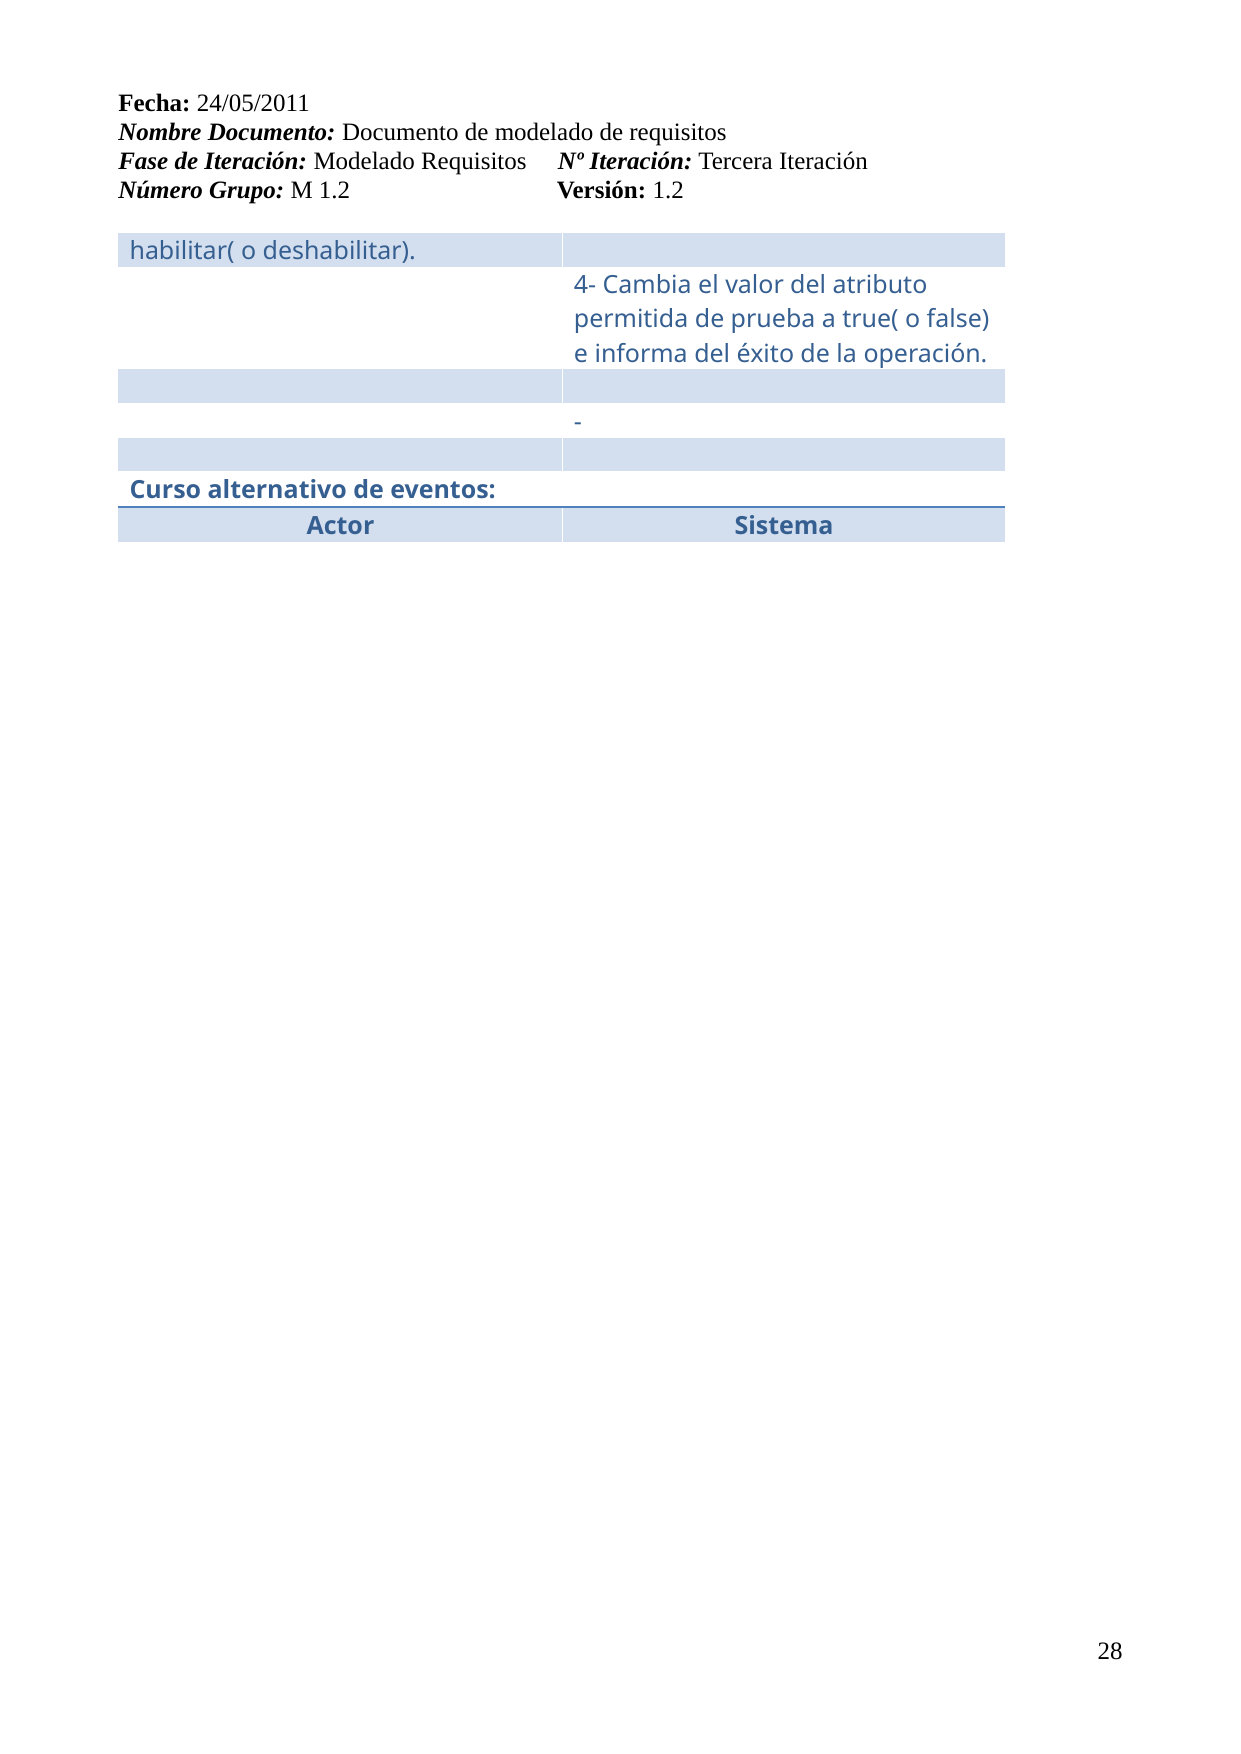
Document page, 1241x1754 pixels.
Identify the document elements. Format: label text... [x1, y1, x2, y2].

table_cell [118, 267, 562, 369]
table_cell - [563, 403, 1005, 437]
table_cell [563, 369, 1005, 403]
table_cell Curso alternativo de eventos: [118, 471, 1005, 506]
table_cell [563, 542, 1005, 576]
table_cell habilitar( o deshabilitar). [118, 233, 562, 267]
table_cell [118, 542, 562, 576]
table_cell Actor [118, 508, 562, 542]
table_cell Sistema [563, 508, 1005, 542]
table_cell 4- Cambia el valor del atributo permitida de prueba a true( o false) e informa del éxito de la operación. [563, 267, 1005, 369]
table_cell [563, 438, 1005, 471]
table_cell [118, 369, 562, 403]
table_cell [118, 438, 562, 471]
table_cell [118, 403, 562, 437]
table_cell [563, 233, 1005, 267]
